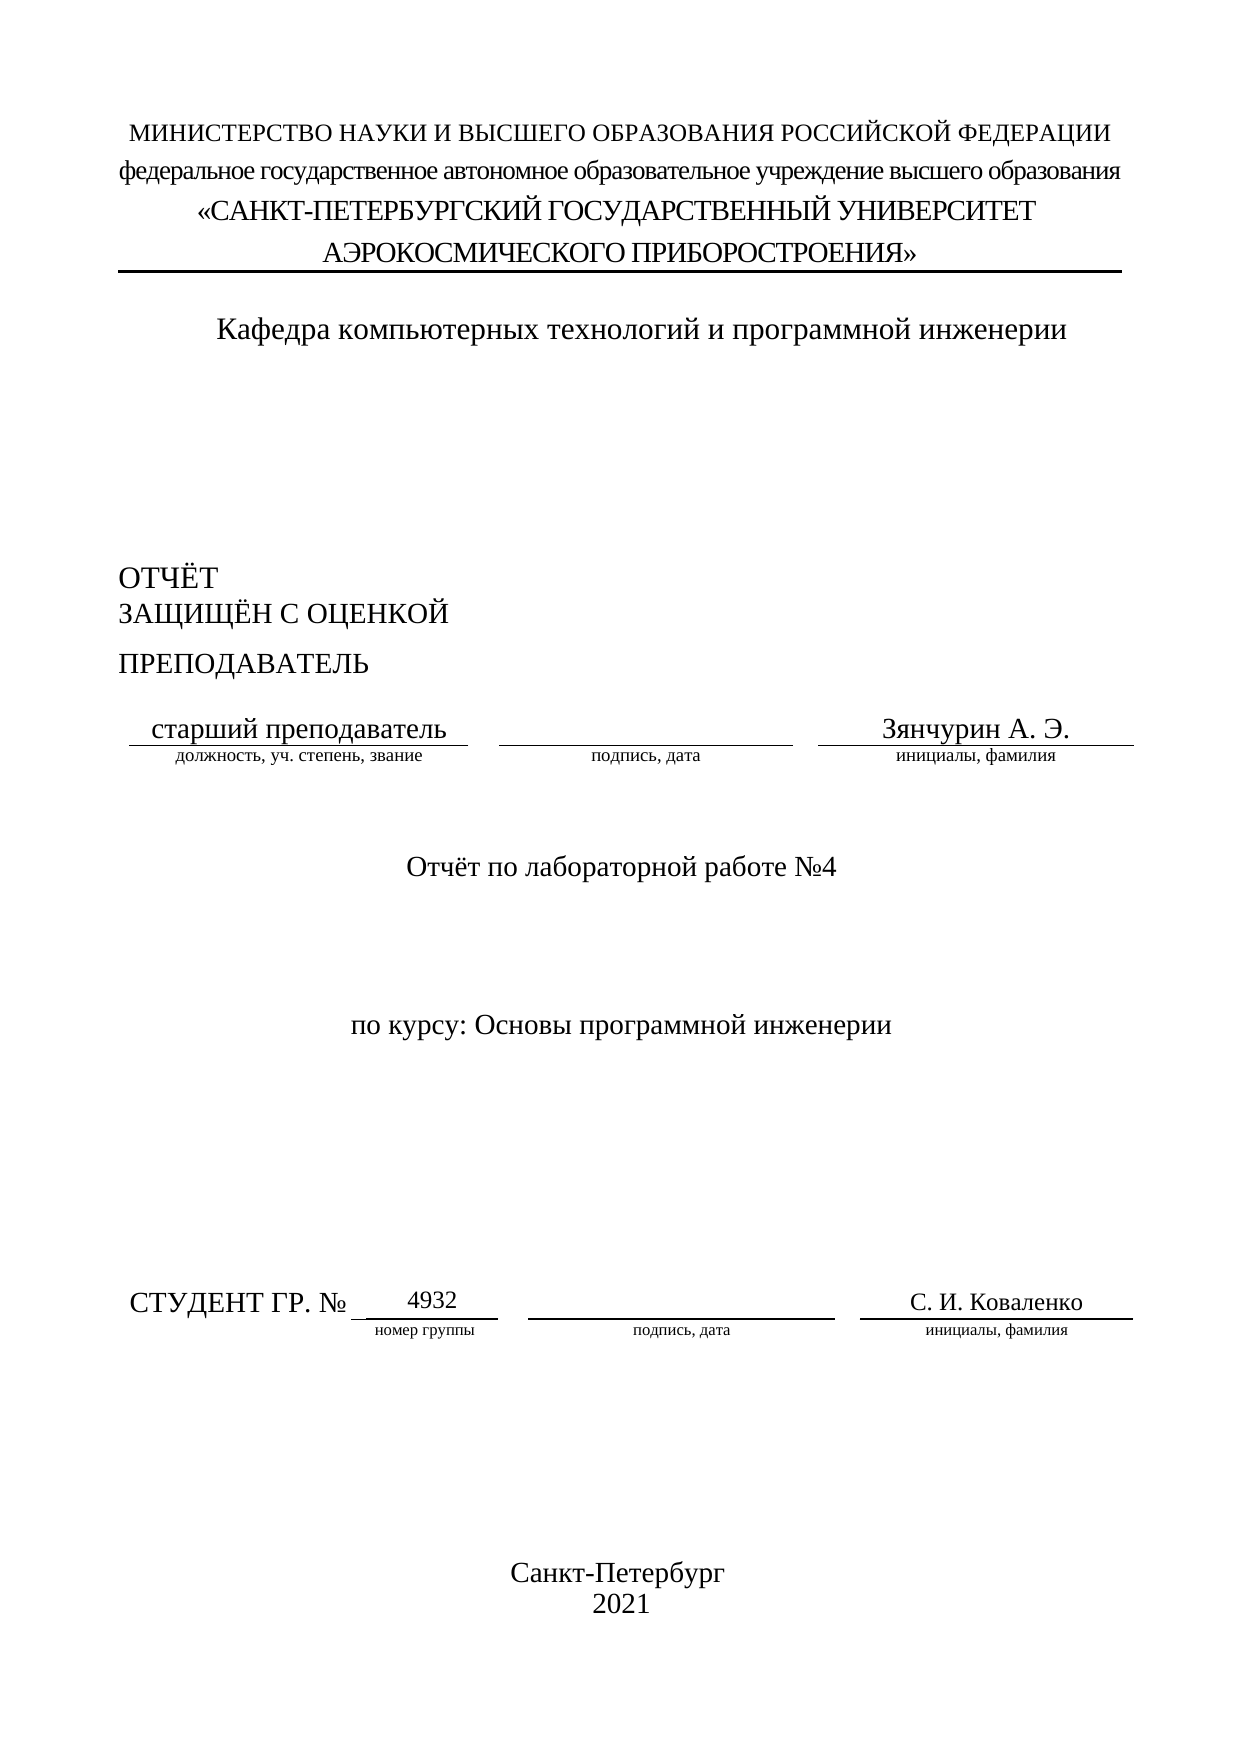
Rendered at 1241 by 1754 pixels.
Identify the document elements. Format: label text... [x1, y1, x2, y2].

table_cell должность, уч. степень, звание [129, 746, 468, 765]
table_cell [793, 746, 818, 765]
table_cell [469, 746, 498, 765]
table_header [469, 697, 498, 746]
subtitle федеральное государственное автономное образовательное учреждение высшего образования [118, 154, 1122, 185]
table_header [793, 697, 818, 746]
subtitle «САНКТ-ПЕТЕРБУРГСКИЙ ГОСУДАРСТВЕННЫЙ УНИВЕРСИТЕТ [118, 193, 1122, 226]
table_header СТУДЕНТ ГР. № [129, 1271, 366, 1319]
text Отчёт по лабораторной работе №4 [121, 849, 1122, 883]
table_cell [129, 1319, 351, 1339]
text ОТЧЁТ [118, 560, 1122, 596]
table_cell подпись, дата [528, 1320, 835, 1339]
subtitle МИНИСТЕРСТВО НАУКИ И ВЫСШЕГО ОБРАЗОВАНИЯ РОССИЙСКОЙ ФЕДЕРАЦИИ [118, 118, 1122, 147]
table_header С. И. Коваленко [860, 1271, 1133, 1318]
table_header старший преподаватель [129, 697, 468, 745]
text Кафедра компьютерных технологий и программной инженерии [162, 311, 1122, 347]
table_cell инициалы, фамилия [818, 746, 1134, 765]
text Санкт-Петербург [120, 1558, 1122, 1589]
table_cell [499, 1319, 528, 1339]
table_cell [835, 1319, 859, 1339]
table_cell номер группы [351, 1320, 498, 1339]
table_cell инициалы, фамилия [860, 1320, 1133, 1339]
subtitle АЭРОКОСМИЧЕСКОГО ПРИБОРОСТРОЕНИЯ» [118, 235, 1122, 270]
table_header [528, 1271, 835, 1318]
text ПРЕПОДАВАТЕЛЬ [118, 646, 1122, 680]
table_cell подпись, дата [499, 746, 793, 765]
text ЗАЩИЩЁН С ОЦЕНКОЙ [118, 596, 1122, 629]
table_header [499, 1271, 528, 1319]
table_header [835, 1271, 859, 1319]
table_header [499, 697, 793, 745]
table_header 4932 [366, 1271, 498, 1318]
table_header Зянчурин А. Э. [818, 697, 1134, 745]
text 2021 [120, 1589, 1122, 1620]
text по курсу: Основы программной инженерии [121, 1007, 1122, 1041]
